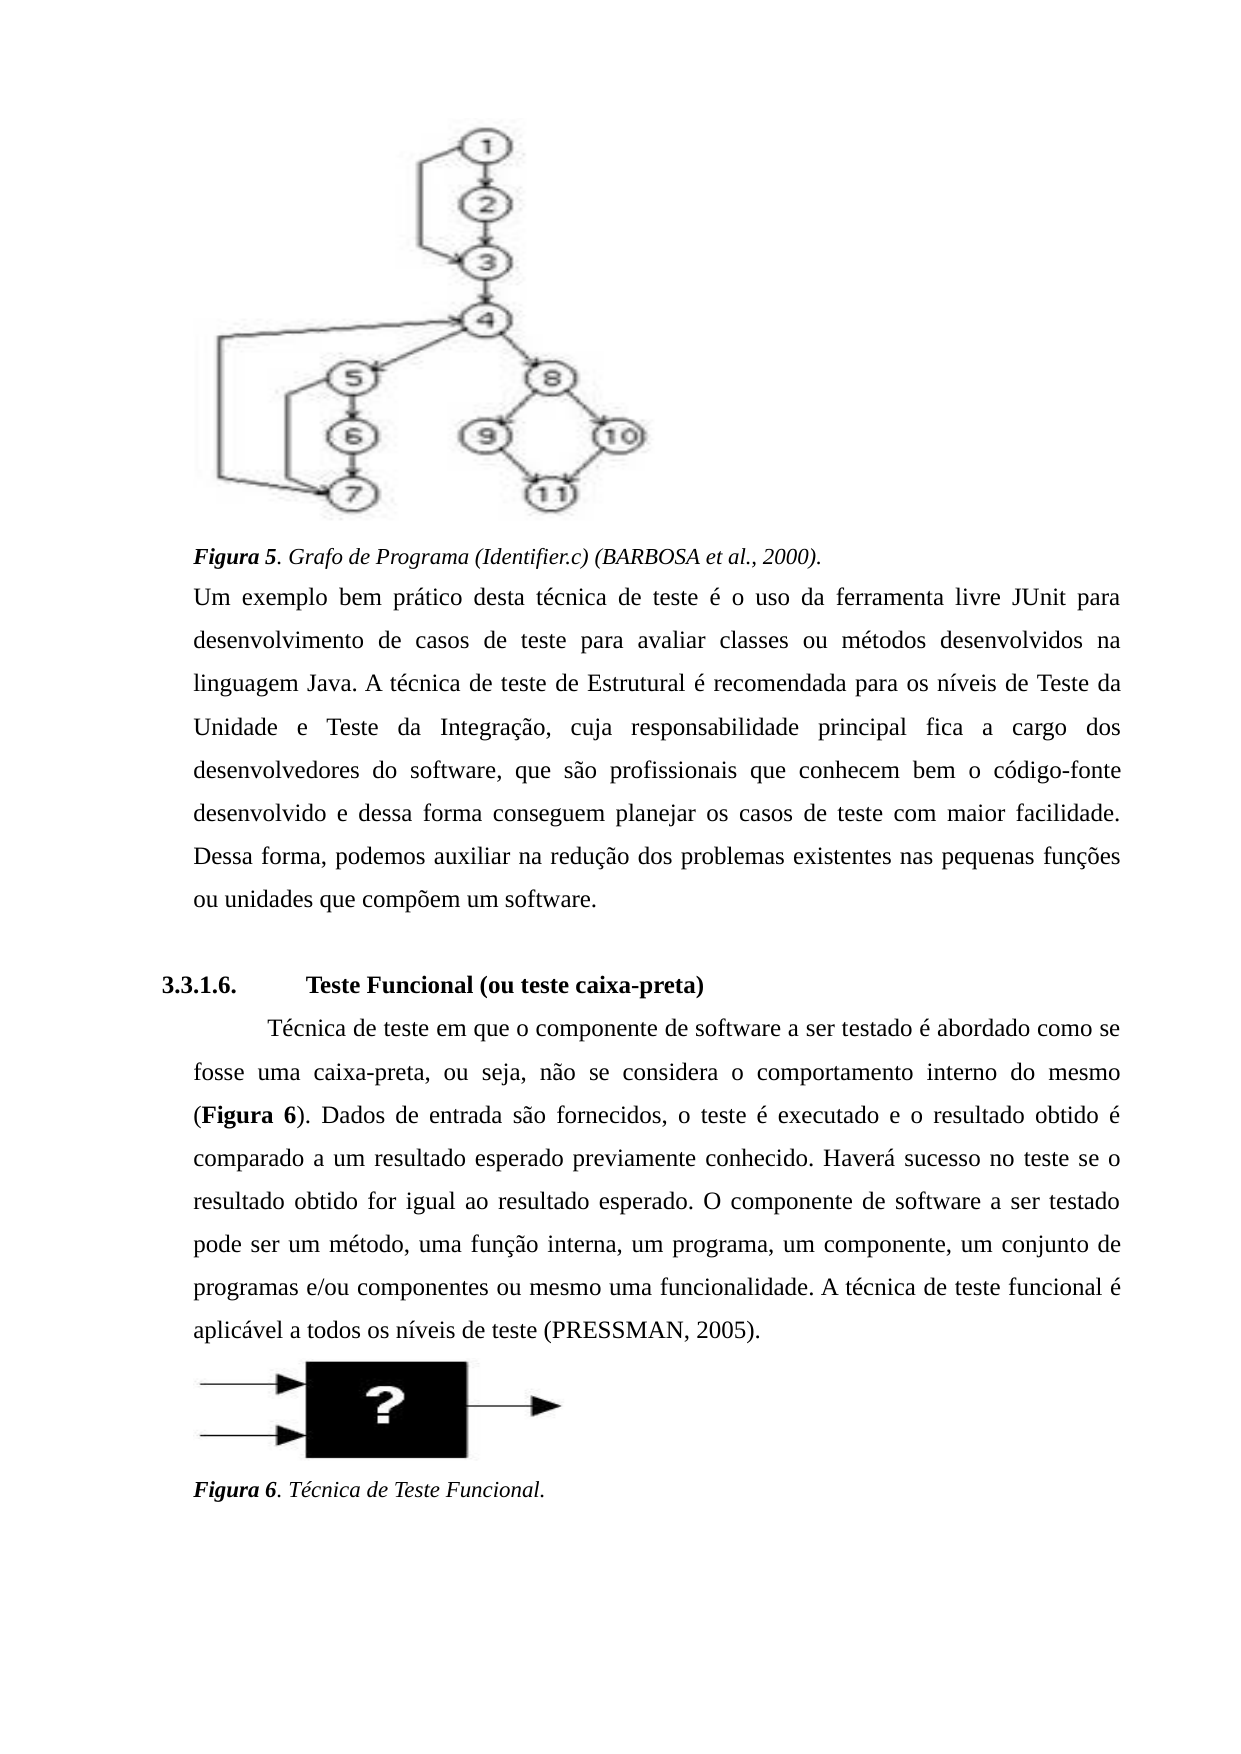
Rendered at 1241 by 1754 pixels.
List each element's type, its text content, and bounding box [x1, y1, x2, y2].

list Figura 5. Grafo de Programa (Identifier.c) (BARBOSA et al., 2000). [155, 543, 1122, 569]
list Um exemplo bem prático desta técnica de teste é o uso da ferramenta livre JUnit para desenvolvimento de casos de teste para avaliar classes ou métodos desenvolvidos na linguagem Java. A técnica de teste de Estrutural é recomendada para os níveis de Teste da Unidade e Teste da Integração, cuja responsabilidade principal fica a cargo dos desenvolvedores do software, que são profissionais que conhecem bem o código-fonte desenvolvido e dessa forma conseguem planejar os casos de teste com maior facilidade. Dessa forma, podemos auxiliar na redução dos problemas existentes nas pequenas funções ou unidades que compõem um software. [155, 582, 1122, 913]
list Figura 6. Técnica de Teste Funcional. [155, 1476, 1122, 1503]
picture [193, 1358, 565, 1462]
list Técnica de teste em que o componente de software a ser testado é abordado como se fosse uma caixa-preta, ou seja, não se considera o comportamento interno do mesmo (Figura 6). Dados de entrada são fornecidos, o teste é executado e o resultado obtido é comparado a um resultado esperado previamente conhecido. Haverá sucesso no teste se o resultado obtido for igual ao resultado esperado. O componente de software a ser testado pode ser um método, uma função interna, um programa, um componente, um conjunto de programas e/ou componentes ou mesmo uma funcionalidade. A técnica de teste funcional é aplicável a todos os níveis de teste (PRESSMAN, 2005). [155, 1013, 1122, 1344]
picture [193, 118, 677, 529]
list Teste Funcional (ou teste caixa-preta) [155, 970, 1122, 999]
